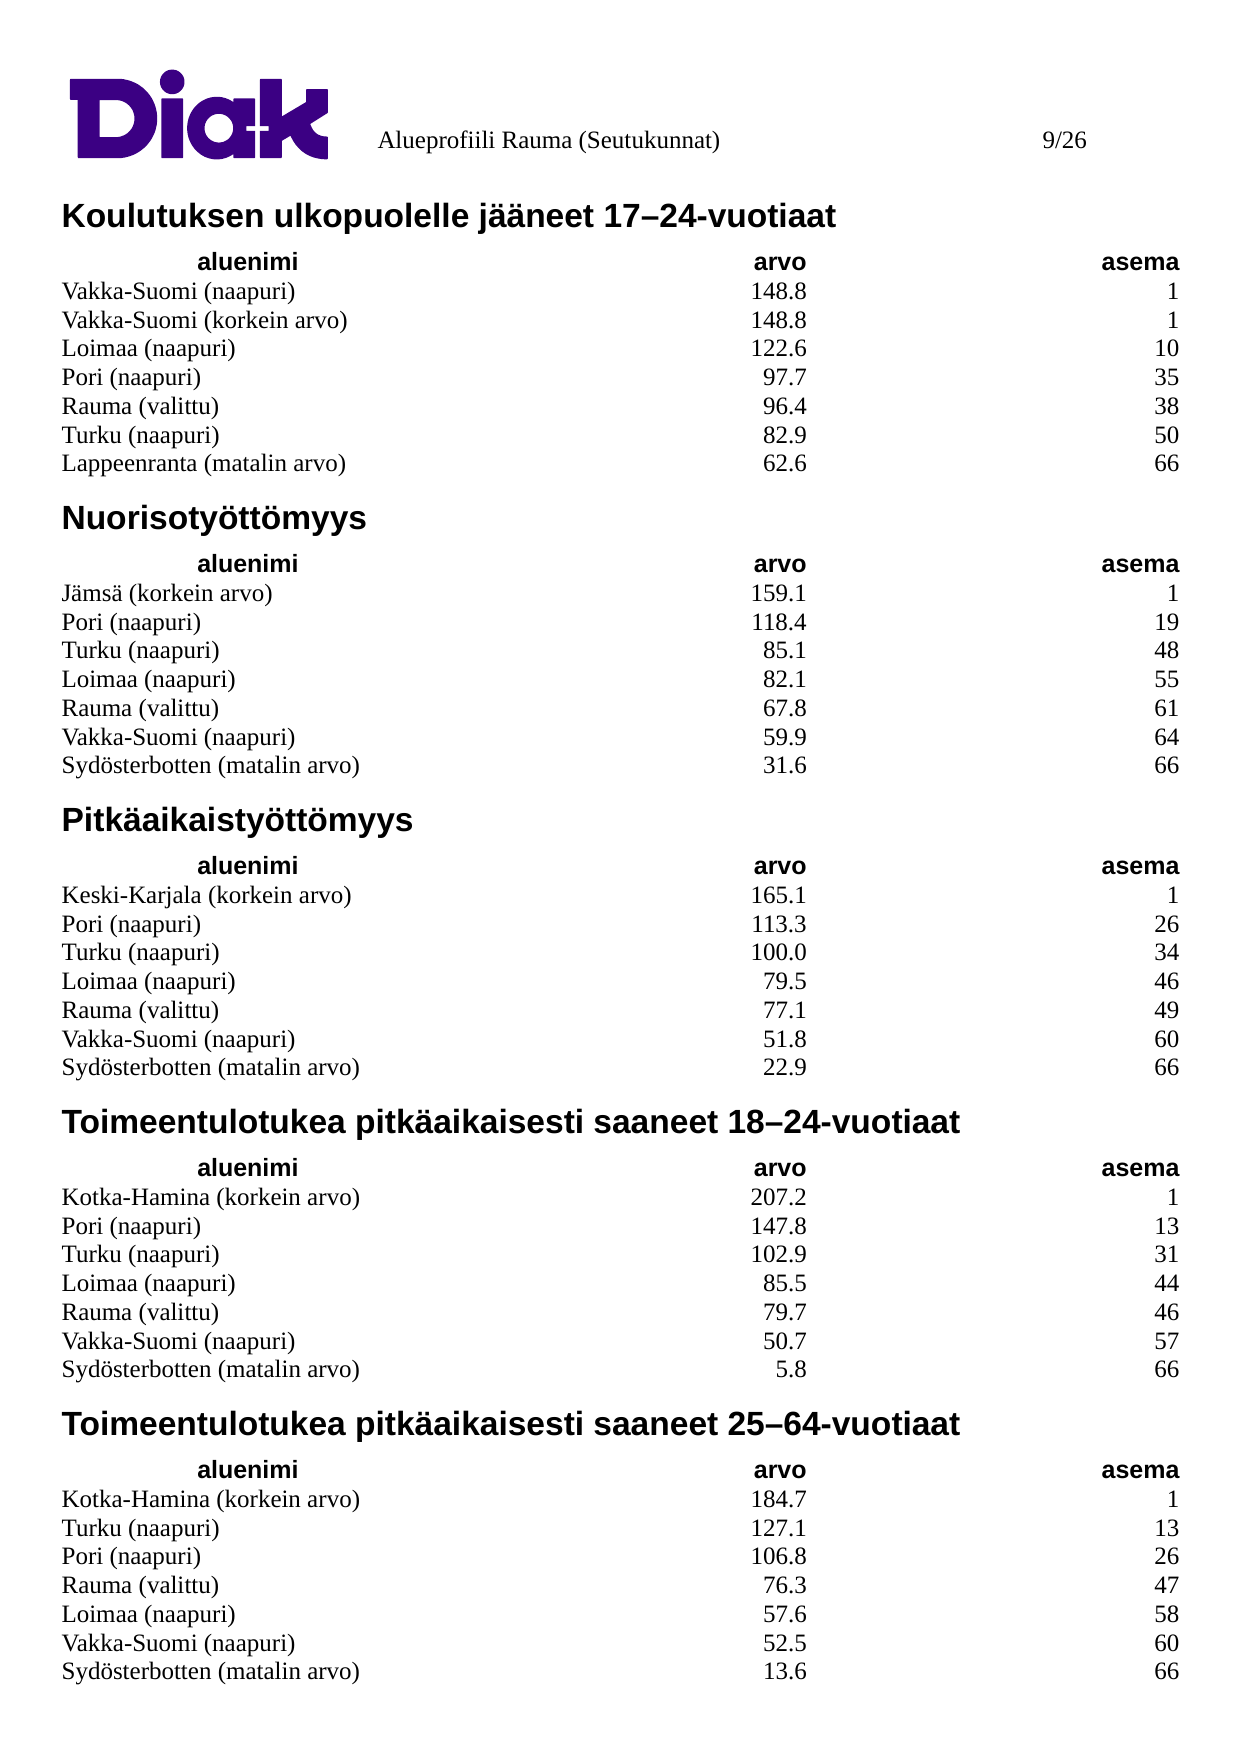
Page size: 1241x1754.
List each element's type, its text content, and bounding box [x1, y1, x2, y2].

table_cell 67.8 [434, 693, 806, 722]
table_cell 64 [806, 722, 1179, 751]
table_header aluenimi [61, 851, 434, 880]
table_cell 50.7 [434, 1326, 806, 1354]
table_cell Vakka-Suomi (naapuri) [61, 276, 434, 305]
table_cell Sydösterbotten (matalin arvo) [61, 1656, 434, 1685]
table_header arvo [434, 247, 806, 276]
table_cell 66 [806, 1656, 1179, 1685]
table_cell 100.0 [434, 938, 806, 966]
table_header arvo [434, 1455, 806, 1484]
table_cell 61 [806, 693, 1179, 722]
table_cell Turku (naapuri) [61, 1240, 434, 1268]
table_cell Rauma (valittu) [61, 391, 434, 420]
table_cell 31 [806, 1240, 1179, 1268]
table_cell Rauma (valittu) [61, 1570, 434, 1599]
subtitle Toimeentulotukea pitkäaikaisesti saaneet 25–64-vuotiaat [61, 1404, 1179, 1443]
table_cell Turku (naapuri) [61, 938, 434, 966]
table_header arvo [434, 1153, 806, 1182]
table_cell Vakka-Suomi (korkein arvo) [61, 305, 434, 333]
table_cell 46 [806, 1297, 1179, 1326]
table_cell Pori (naapuri) [61, 909, 434, 937]
table_cell 207.2 [434, 1182, 806, 1211]
table_cell 159.1 [434, 578, 806, 607]
table_cell 77.1 [434, 995, 806, 1024]
table_cell 51.8 [434, 1024, 806, 1052]
subtitle Toimeentulotukea pitkäaikaisesti saaneet 18–24-vuotiaat [61, 1102, 1179, 1141]
table_cell 79.5 [434, 966, 806, 995]
table_cell 1 [806, 880, 1179, 909]
table_cell 19 [806, 607, 1179, 636]
subtitle Pitkäaikaistyöttömyys [61, 800, 1179, 839]
table_cell 59.9 [434, 722, 806, 751]
table_cell Pori (naapuri) [61, 607, 434, 636]
table_cell 38 [806, 391, 1179, 420]
table_cell 60 [806, 1024, 1179, 1052]
table_cell Loimaa (naapuri) [61, 334, 434, 362]
table_cell Turku (naapuri) [61, 420, 434, 448]
table_cell 113.3 [434, 909, 806, 937]
table_cell 76.3 [434, 1570, 806, 1599]
table_cell Vakka-Suomi (naapuri) [61, 722, 434, 751]
table_cell 47 [806, 1570, 1179, 1599]
table_cell Kotka-Hamina (korkein arvo) [61, 1484, 434, 1513]
table_cell 96.4 [434, 391, 806, 420]
table_cell Vakka-Suomi (naapuri) [61, 1326, 434, 1354]
table_cell Kotka-Hamina (korkein arvo) [61, 1182, 434, 1211]
table_cell 31.6 [434, 751, 806, 779]
table_cell 165.1 [434, 880, 806, 909]
table_cell 5.8 [434, 1355, 806, 1383]
table_cell 148.8 [434, 305, 806, 333]
table_cell 22.9 [434, 1053, 806, 1081]
table_cell 35 [806, 362, 1179, 391]
table_cell 10 [806, 334, 1179, 362]
table_cell 1 [806, 1484, 1179, 1513]
table_cell 13 [806, 1513, 1179, 1541]
table_cell 66 [806, 751, 1179, 779]
table_cell 44 [806, 1268, 1179, 1297]
table_cell 1 [806, 305, 1179, 333]
table_cell 79.7 [434, 1297, 806, 1326]
table_cell Rauma (valittu) [61, 995, 434, 1024]
table_cell Sydösterbotten (matalin arvo) [61, 1355, 434, 1383]
subtitle Koulutuksen ulkopuolelle jääneet 17–24-vuotiaat [61, 196, 1179, 235]
table_cell 60 [806, 1628, 1179, 1656]
table_header arvo [434, 851, 806, 880]
table_cell Lappeenranta (matalin arvo) [61, 449, 434, 477]
table_cell 127.1 [434, 1513, 806, 1541]
table_cell Pori (naapuri) [61, 1541, 434, 1570]
table_cell 184.7 [434, 1484, 806, 1513]
subtitle Nuorisotyöttömyys [61, 498, 1179, 537]
table_cell Rauma (valittu) [61, 693, 434, 722]
table_cell 147.8 [434, 1211, 806, 1239]
table_header asema [806, 247, 1179, 276]
table_cell Sydösterbotten (matalin arvo) [61, 751, 434, 779]
table_cell 85.1 [434, 636, 806, 664]
table_cell Pori (naapuri) [61, 1211, 434, 1239]
table_cell 106.8 [434, 1541, 806, 1570]
table_cell 49 [806, 995, 1179, 1024]
table_cell Jämsä (korkein arvo) [61, 578, 434, 607]
table_cell 1 [806, 276, 1179, 305]
table_cell 66 [806, 449, 1179, 477]
table_cell 102.9 [434, 1240, 806, 1268]
table_cell 26 [806, 909, 1179, 937]
table_cell 66 [806, 1053, 1179, 1081]
table_cell Turku (naapuri) [61, 636, 434, 664]
table_header aluenimi [61, 1455, 434, 1484]
table_cell 66 [806, 1355, 1179, 1383]
table_cell 62.6 [434, 449, 806, 477]
table_header arvo [434, 549, 806, 578]
table_header aluenimi [61, 549, 434, 578]
table_header asema [806, 1153, 1179, 1182]
table_cell 82.1 [434, 664, 806, 693]
table_header aluenimi [61, 1153, 434, 1182]
table_cell Loimaa (naapuri) [61, 664, 434, 693]
table_header asema [806, 1455, 1179, 1484]
table_cell 26 [806, 1541, 1179, 1570]
table_cell 97.7 [434, 362, 806, 391]
table_header aluenimi [61, 247, 434, 276]
table_cell Sydösterbotten (matalin arvo) [61, 1053, 434, 1081]
table_cell 57 [806, 1326, 1179, 1354]
table_cell 48 [806, 636, 1179, 664]
table_cell Pori (naapuri) [61, 362, 434, 391]
table_cell Loimaa (naapuri) [61, 966, 434, 995]
table_cell 52.5 [434, 1628, 806, 1656]
table_cell 46 [806, 966, 1179, 995]
table_cell Turku (naapuri) [61, 1513, 434, 1541]
table_cell Vakka-Suomi (naapuri) [61, 1628, 434, 1656]
table_cell 148.8 [434, 276, 806, 305]
table_cell 118.4 [434, 607, 806, 636]
table_cell 50 [806, 420, 1179, 448]
table_cell 58 [806, 1599, 1179, 1628]
table_cell 82.9 [434, 420, 806, 448]
table_header asema [806, 851, 1179, 880]
table_cell Loimaa (naapuri) [61, 1268, 434, 1297]
table_cell 34 [806, 938, 1179, 966]
table_cell 85.5 [434, 1268, 806, 1297]
table_cell 122.6 [434, 334, 806, 362]
table_cell 57.6 [434, 1599, 806, 1628]
table_cell Loimaa (naapuri) [61, 1599, 434, 1628]
table_cell 55 [806, 664, 1179, 693]
table_header asema [806, 549, 1179, 578]
table_cell 1 [806, 1182, 1179, 1211]
table_cell 1 [806, 578, 1179, 607]
table_cell Rauma (valittu) [61, 1297, 434, 1326]
table_cell 13.6 [434, 1656, 806, 1685]
table_cell Vakka-Suomi (naapuri) [61, 1024, 434, 1052]
table_cell 13 [806, 1211, 1179, 1239]
table_cell Keski-Karjala (korkein arvo) [61, 880, 434, 909]
